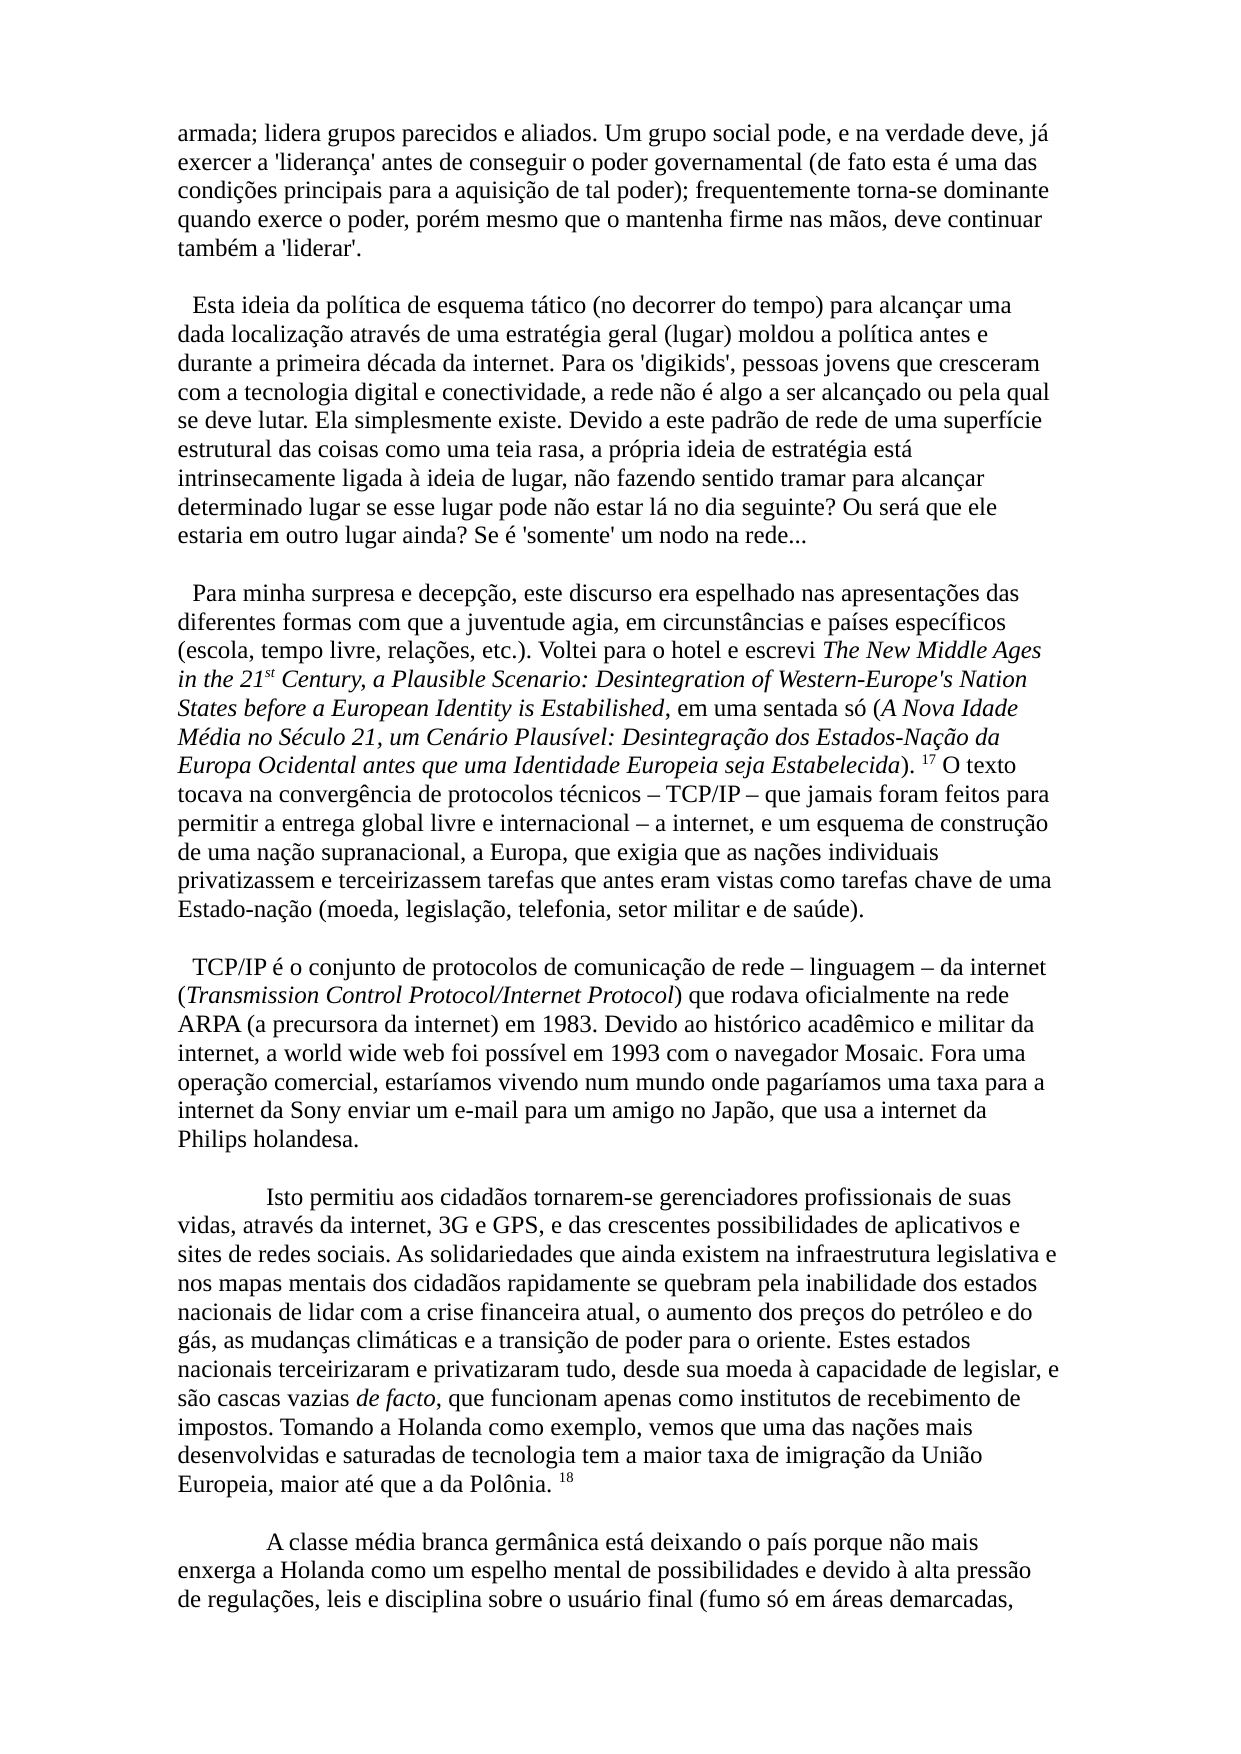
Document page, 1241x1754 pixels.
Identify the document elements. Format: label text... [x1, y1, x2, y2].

text TCP/IP é o conjunto de protocolos de comunicação de rede – linguagem – da internet (Transmission Control Protocol/Internet Protocol) que rodava oficialmente na rede ARPA (a precursora da internet) em 1983. Devido ao histórico acadêmico e militar da internet, a world wide web foi possível em 1993 com o navegador Mosaic. Fora uma operação comercial, estaríamos vivendo num mundo onde pagaríamos uma taxa para a internet da Sony enviar um e-mail para um amigo no Japão, que usa a internet da Philips holandesa. [177, 952, 1061, 1153]
text armada; lidera grupos parecidos e aliados. Um grupo social pode, e na verdade deve, já exercer a 'liderança' antes de conseguir o poder governamental (de fato esta é uma das condições principais para a aquisição de tal poder); frequentemente torna-se dominante quando exerce o poder, porém mesmo que o mantenha firme nas mãos, deve continuar também a 'liderar'. [177, 118, 1061, 262]
text A classe média branca germânica está deixando o país porque não mais enxerga a Holanda como um espelho mental de possibilidades e devido à alta pressão de regulações, leis e disciplina sobre o usuário final (fumo só em áreas demarcadas, [177, 1527, 1061, 1613]
text Para minha surpresa e decepção, este discurso era espelhado nas apresentações das diferentes formas com que a juventude agia, em circunstâncias e países específicos (escola, tempo livre, relações, etc.). Voltei para o hotel e escrevi The New Middle Ages in the 21st Century, a Plausible Scenario: Desintegration of Western-Europe's Nation States before a European Identity is Estabilished, em uma sentada só (A Nova Idade Média no Século 21, um Cenário Plausível: Desintegração dos Estados-Nação da Europa Ocidental antes que uma Identidade Europeia seja Estabelecida). 17 O texto tocava na convergência de protocolos técnicos – TCP/IP – que jamais foram feitos para permitir a entrega global livre e internacional – a internet, e um esquema de construção de uma nação supranacional, a Europa, que exigia que as nações individuais privatizassem e terceirizassem tarefas que antes eram vistas como tarefas chave de uma Estado-nação (moeda, legislação, telefonia, setor militar e de saúde). [177, 578, 1061, 923]
text Esta ideia da política de esquema tático (no decorrer do tempo) para alcançar uma dada localização através de uma estratégia geral (lugar) moldou a política antes e durante a primeira década da internet. Para os 'digikids', pessoas jovens que cresceram com a tecnologia digital e conectividade, a rede não é algo a ser alcançado ou pela qual se deve lutar. Ela simplesmente existe. Devido a este padrão de rede de uma superfície estrutural das coisas como uma teia rasa, a própria ideia de estratégia está intrinsecamente ligada à ideia de lugar, não fazendo sentido tramar para alcançar determinado lugar se esse lugar pode não estar lá no dia seguinte? Ou será que ele estaria em outro lugar ainda? Se é 'somente' um nodo na rede... [177, 291, 1061, 549]
text Isto permitiu aos cidadãos tornarem-se gerenciadores profissionais de suas vidas, através da internet, 3G e GPS, e das crescentes possibilidades de aplicativos e sites de redes sociais. As solidariedades que ainda existem na infraestrutura legislativa e nos mapas mentais dos cidadãos rapidamente se quebram pela inabilidade dos estados nacionais de lidar com a crise financeira atual, o aumento dos preços do petróleo e do gás, as mudanças climáticas e a transição de poder para o oriente. Estes estados nacionais terceirizaram e privatizaram tudo, desde sua moeda à capacidade de legislar, e são cascas vazias de facto, que funcionam apenas como institutos de recebimento de impostos. Tomando a Holanda como exemplo, vemos que uma das nações mais desenvolvidas e saturadas de tecnologia tem a maior taxa de imigração da União Europeia, maior até que a da Polônia. 18 [177, 1182, 1061, 1498]
